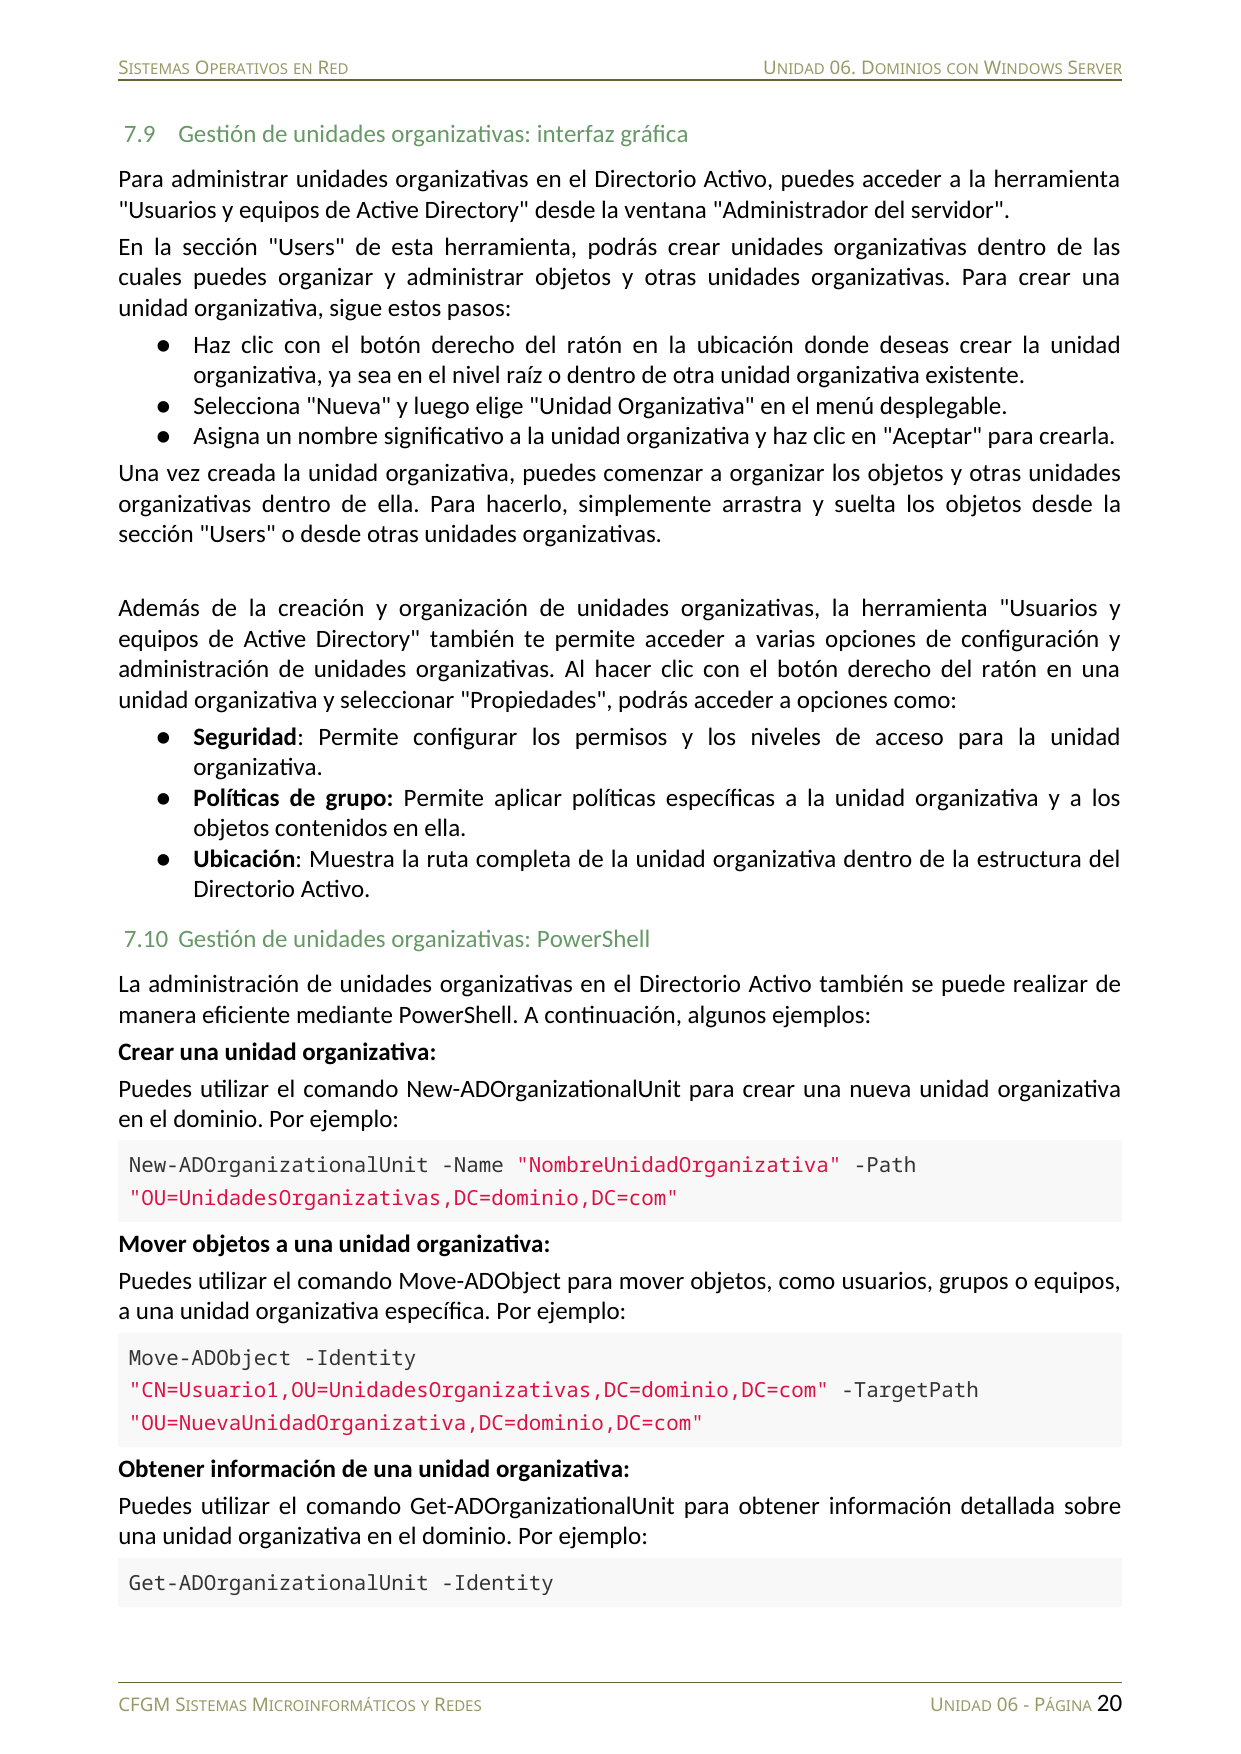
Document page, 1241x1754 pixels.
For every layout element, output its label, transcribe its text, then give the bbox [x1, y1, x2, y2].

subtitle Gestión de unidades organizativas: interfaz gráfica [118, 118, 1122, 148]
list Selecciona "Nueva" y luego elige "Unidad Organizativa" en el menú desplegable. [156, 390, 1122, 420]
list Haz clic con el botón derecho del ratón en la ubicación donde deseas crear la unidad organizativa, ya sea en el nivel raíz o dentro de otra unidad organizativa existente. [156, 329, 1122, 390]
list Políticas de grupo: Permite aplicar políticas específicas a la unidad organizativa y a los objetos contenidos en ella. [156, 782, 1122, 843]
text La administración de unidades organizativas en el Directorio Activo también se puede realizar de manera eficiente mediante PowerShell. A continuación, algunos ejemplos: [118, 968, 1122, 1029]
text Puedes utilizar el comando Move-ADObject para mover objetos, como usuarios, grupos o equipos, a una unidad organizativa específica. Por ejemplo: [118, 1265, 1122, 1326]
subtitle Gestión de unidades organizativas: PowerShell [118, 923, 1122, 953]
text Crear una unidad organizativa: [118, 1036, 1122, 1066]
text Puedes utilizar el comando Get-ADOrganizationalUnit para obtener información detallada sobre una unidad organizativa en el dominio. Por ejemplo: [118, 1490, 1122, 1551]
text Para administrar unidades organizativas en el Directorio Activo, puedes acceder a la herramienta "Usuarios y equipos de Active Directory" desde la ventana "Administrador del servidor". [118, 163, 1122, 224]
text En la sección "Users" de esta herramienta, podrás crear unidades organizativas dentro de las cuales puedes organizar y administrar objetos y otras unidades organizativas. Para crear una unidad organizativa, sigue estos pasos: [118, 231, 1122, 322]
list Seguridad: Permite configurar los permisos y los niveles de acceso para la unidad organizativa. [156, 721, 1122, 782]
table_header New-ADOrganizationalUnit -Name "NombreUnidadOrganizativa" -Path "OU=UnidadesOrganizativas,DC=dominio,DC=com" [118, 1140, 1122, 1222]
text Además de la creación y organización de unidades organizativas, la herramienta "Usuarios y equipos de Active Directory" también te permite acceder a varias opciones de configuración y administración de unidades organizativas. Al hacer clic con el botón derecho del ratón en una unidad organizativa y seleccionar "Propiedades", podrás acceder a opciones como: [118, 592, 1122, 714]
list Ubicación: Muestra la ruta completa de la unidad organizativa dentro de la estructura del Directorio Activo. [156, 843, 1122, 904]
text Obtener información de una unidad organizativa: [118, 1453, 1122, 1483]
table_header Move-ADObject -Identity "CN=Usuario1,OU=UnidadesOrganizativas,DC=dominio,DC=com" -TargetPath "OU=NuevaUnidadOrganizativa,DC=dominio,DC=com" [118, 1333, 1122, 1447]
text Mover objetos a una unidad organizativa: [118, 1228, 1122, 1258]
text Puedes utilizar el comando New-ADOrganizationalUnit para crear una nueva unidad organizativa en el dominio. Por ejemplo: [118, 1073, 1122, 1134]
list Asigna un nombre significativo a la unidad organizativa y haz clic en "Aceptar" para crearla. [156, 420, 1122, 451]
table_header Get-ADOrganizationalUnit -Identity [118, 1558, 1122, 1607]
text Una vez creada la unidad organizativa, puedes comenzar a organizar los objetos y otras unidades organizativas dentro de ella. Para hacerlo, simplemente arrastra y suelta los objetos desde la sección "Users" o desde otras unidades organizativas. [118, 457, 1122, 549]
